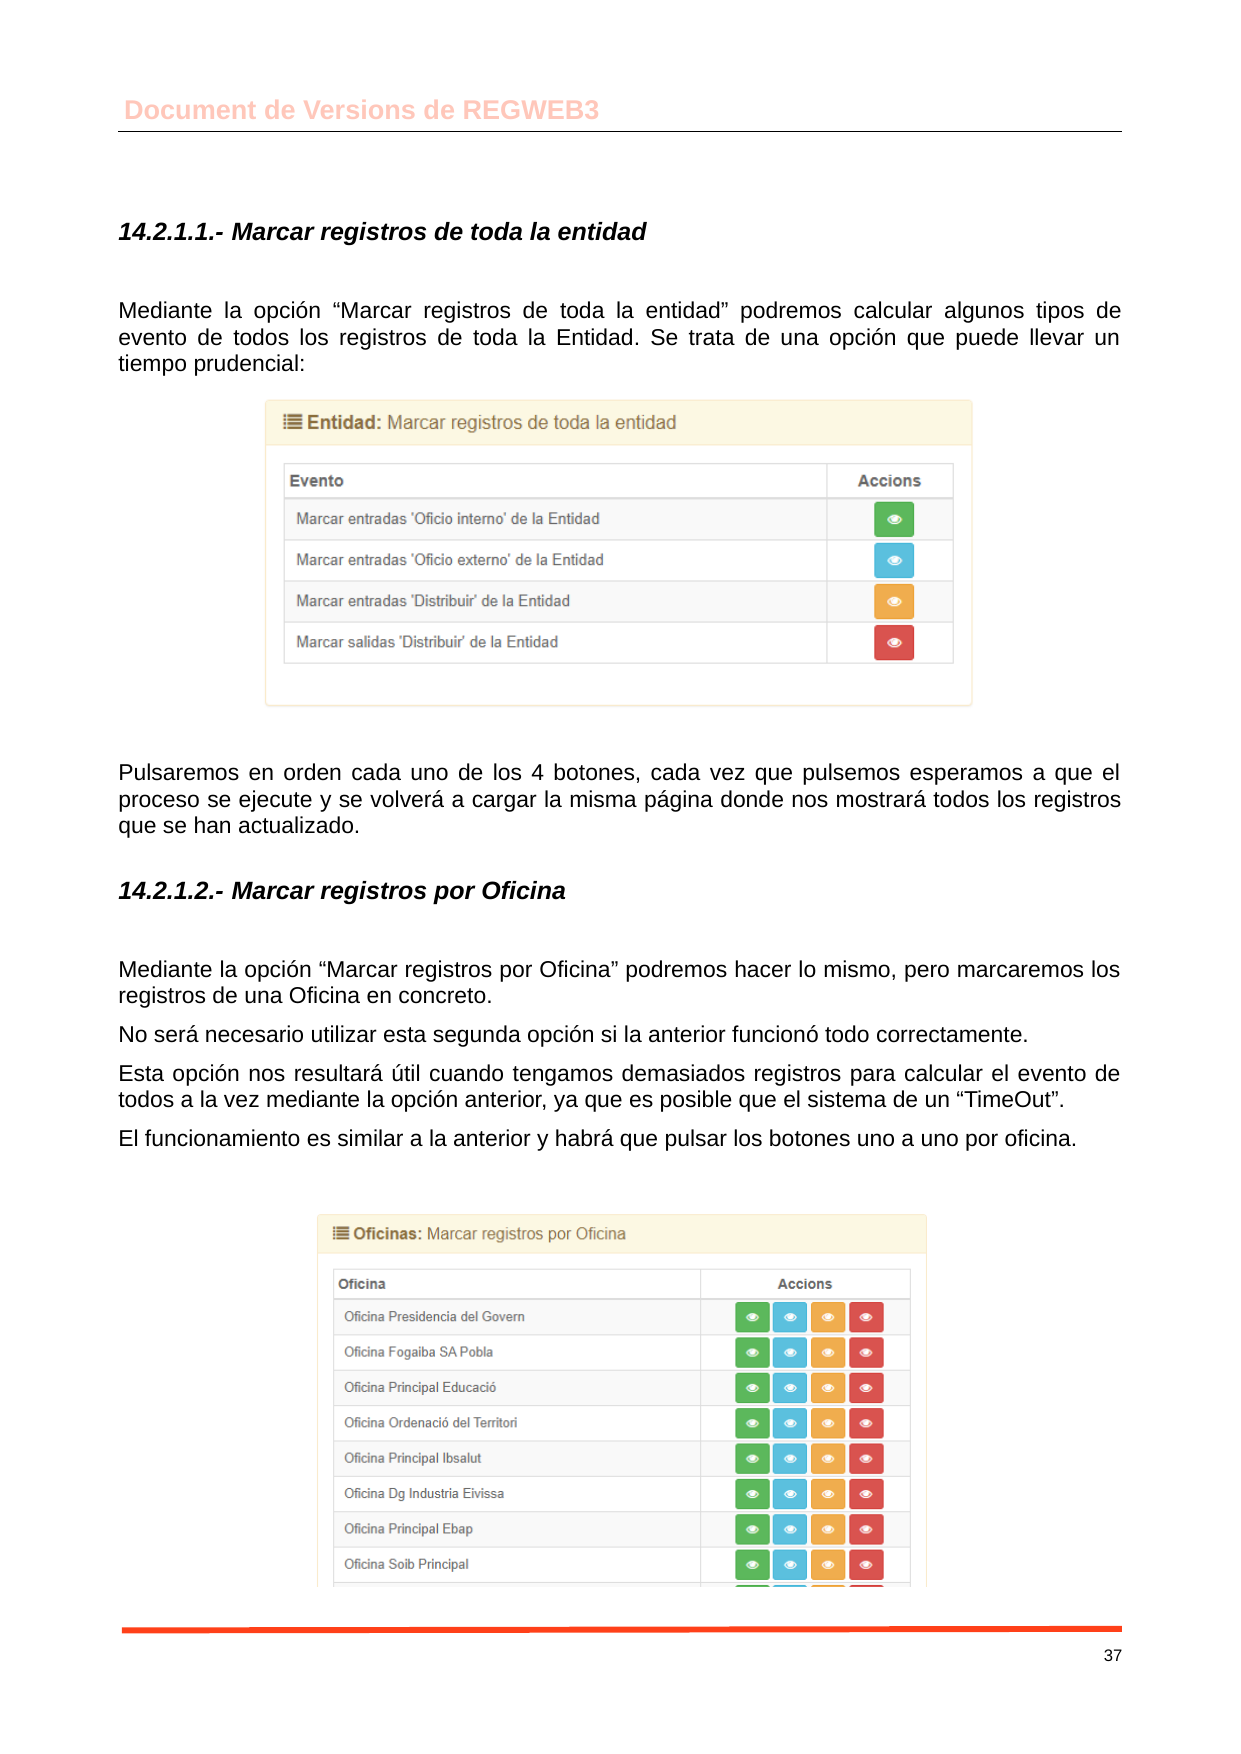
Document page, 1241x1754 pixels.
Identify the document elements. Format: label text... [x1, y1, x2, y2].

text El funcionamiento es similar a la anterior y habrá que pulsar los botones uno a uno por oficina. [118, 1125, 1122, 1152]
subtitle Marcar registros de toda la entidad [118, 217, 1122, 246]
subtitle Marcar registros por Oficina [118, 876, 1122, 905]
text Mediante la opción “Marcar registros de toda la entidad” podremos calcular algunos tipos de evento de todos los registros de toda la Entidad. Se trata de una opción que puede llevar un tiempo prudencial: [118, 297, 1122, 376]
text Pulsaremos en orden cada uno de los 4 botones, cada vez que pulsemos esperamos a que el proceso se ejecute y se volverá a cargar la misma página donde nos mostrará todos los registros que se han actualizado. [118, 759, 1122, 838]
text No será necesario utilizar esta segunda opción si la anterior funcionó todo correctamente. [118, 1021, 1122, 1048]
text Esta opción nos resultará útil cuando tengamos demasiados registros para calcular el evento de todos a la vez mediante la opción anterior, ya que es posible que el sistema de un “TimeOut”. [118, 1060, 1122, 1113]
picture [258, 388, 982, 719]
text Mediante la opción “Marcar registros por Oficina” podremos hacer lo mismo, pero marcaremos los registros de una Oficina en concreto. [118, 956, 1122, 1009]
picture [313, 1203, 928, 1587]
